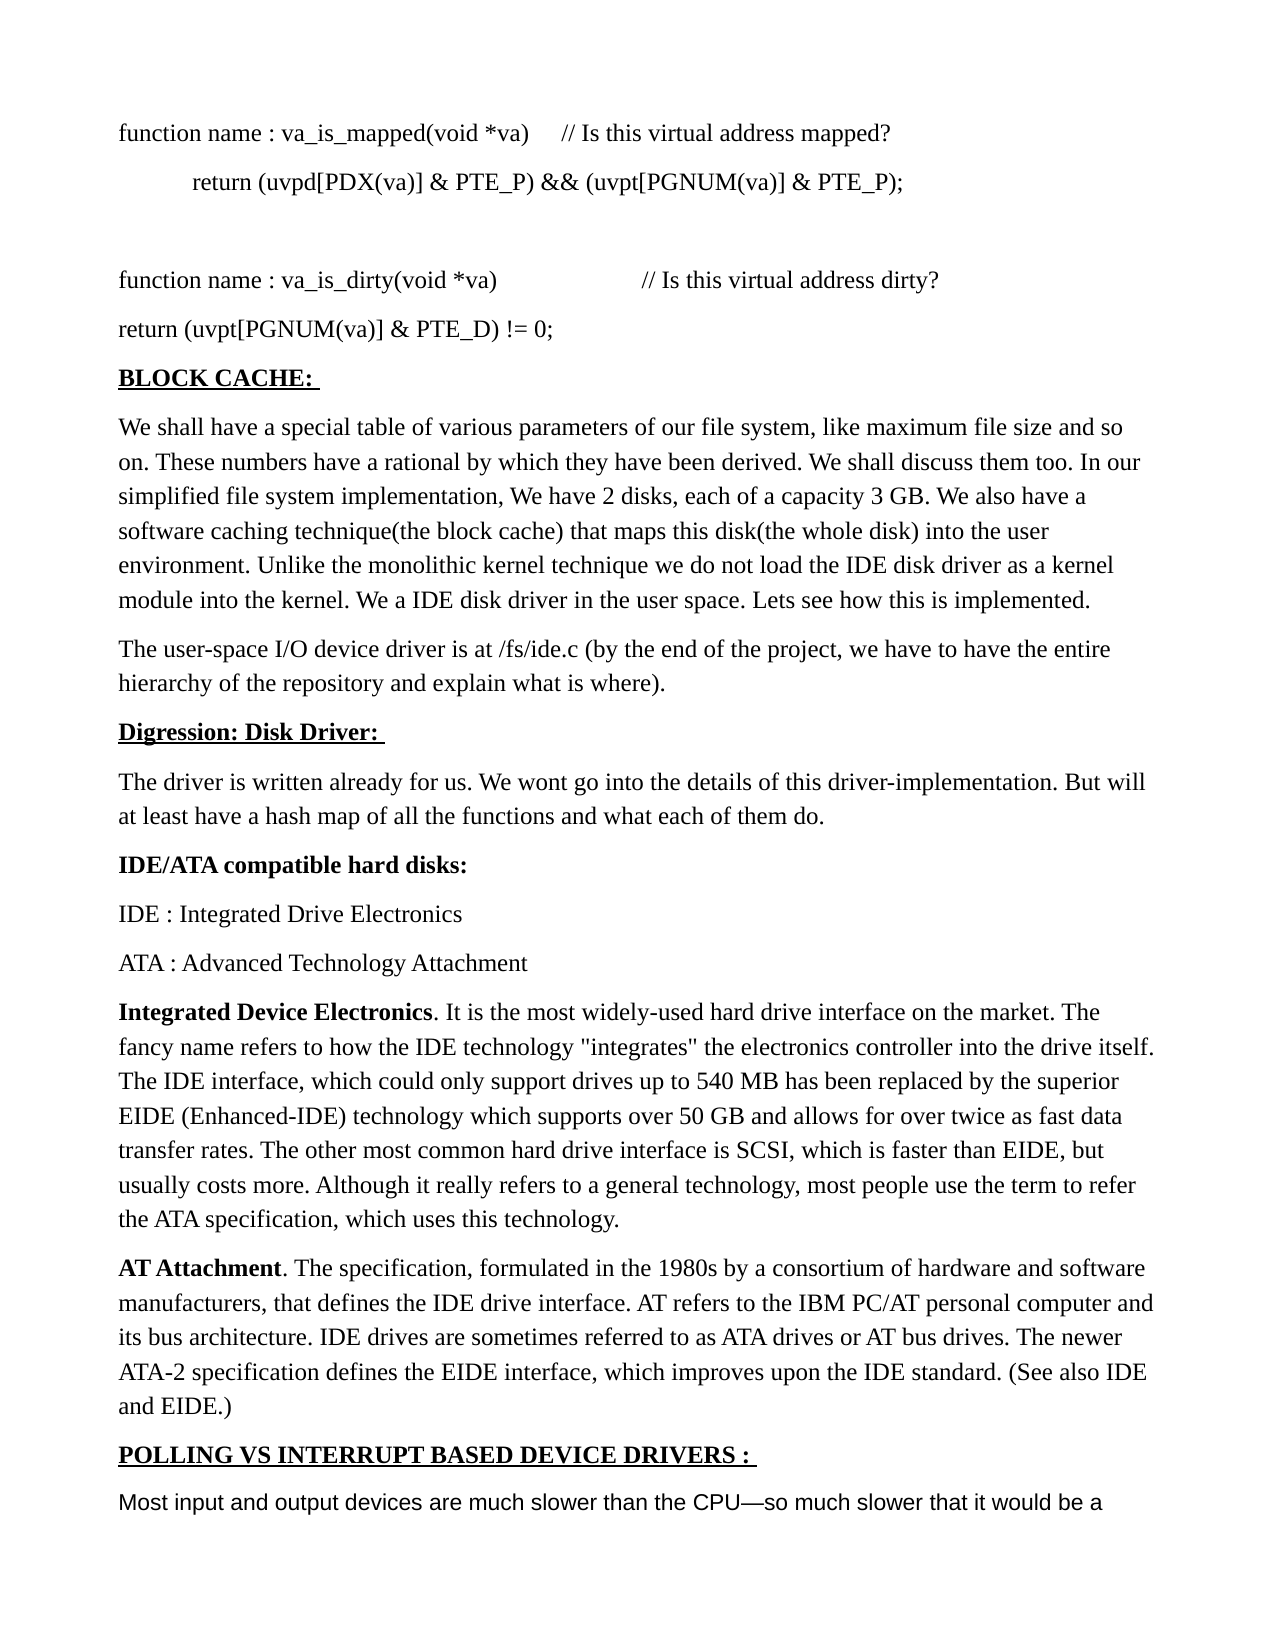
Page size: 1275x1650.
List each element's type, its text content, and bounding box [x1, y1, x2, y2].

text POLLING VS INTERRUPT BASED DEVICE DRIVERS : [118, 1440, 1157, 1469]
text ATA : Advanced Technology Attachment [118, 948, 1157, 977]
text Digression: Disk Driver: [118, 717, 1157, 746]
text return (uvpd[PDX(va)] & PTE_P) && (uvpt[PGNUM(va)] & PTE_P); [118, 167, 1157, 196]
text Most input and output devices are much slower than the CPU—so much slower that it would be a [118, 1489, 1157, 1516]
text function name : va_is_dirty(void *va) // Is this virtual address dirty? [118, 265, 1157, 294]
text return (uvpt[PGNUM(va)] & PTE_D) != 0; [118, 314, 1157, 343]
text IDE : Integrated Drive Electronics [118, 899, 1157, 928]
text Integrated Device Electronics. It is the most widely-used hard drive interface on the market. The fancy name refers to how the IDE technology "integrates" the electronics controller into the drive itself. The IDE interface, which could only support drives up to 540 MB has been replaced by the superior EIDE (Enhanced-IDE) technology which supports over 50 GB and allows for over twice as fast data transfer rates. The other most common hard drive interface is SCSI, which is faster than EIDE, but usually costs more. Although it really refers to a general technology, most people use the term to refer the ATA specification, which uses this technology. [118, 997, 1157, 1233]
text BLOCK CACHE: [118, 363, 1157, 392]
text IDE/ATA compatible hard disks: [118, 850, 1157, 879]
text AT Attachment. The specification, formulated in the 1980s by a consortium of hardware and software manufacturers, that defines the IDE drive interface. AT refers to the IBM PC/AT personal computer and its bus architecture. IDE drives are sometimes referred to as ATA drives or AT bus drives. The newer ATA-2 specification defines the EIDE interface, which improves upon the IDE standard. (See also IDE and EIDE.) [118, 1253, 1157, 1420]
text We shall have a special table of various parameters of our file system, like maximum file size and so on. These numbers have a rational by which they have been derived. We shall discuss them too. In our simplified file system implementation, We have 2 disks, each of a capacity 3 GB. We also have a software caching technique(the block cache) that maps this disk(the whole disk) into the user environment. Unlike the monolithic kernel technique we do not load the IDE disk driver as a kernel module into the kernel. We a IDE disk driver in the user space. Lets see how this is implemented. [118, 412, 1157, 614]
text The user-space I/O device driver is at /fs/ide.c (by the end of the project, we have to have the entire hierarchy of the repository and explain what is where). [118, 634, 1157, 697]
text function name : va_is_mapped(void *va) // Is this virtual address mapped? [118, 118, 1157, 147]
text The driver is written already for us. We wont go into the details of this driver-implementation. But will at least have a hash map of all the functions and what each of them do. [118, 767, 1157, 830]
